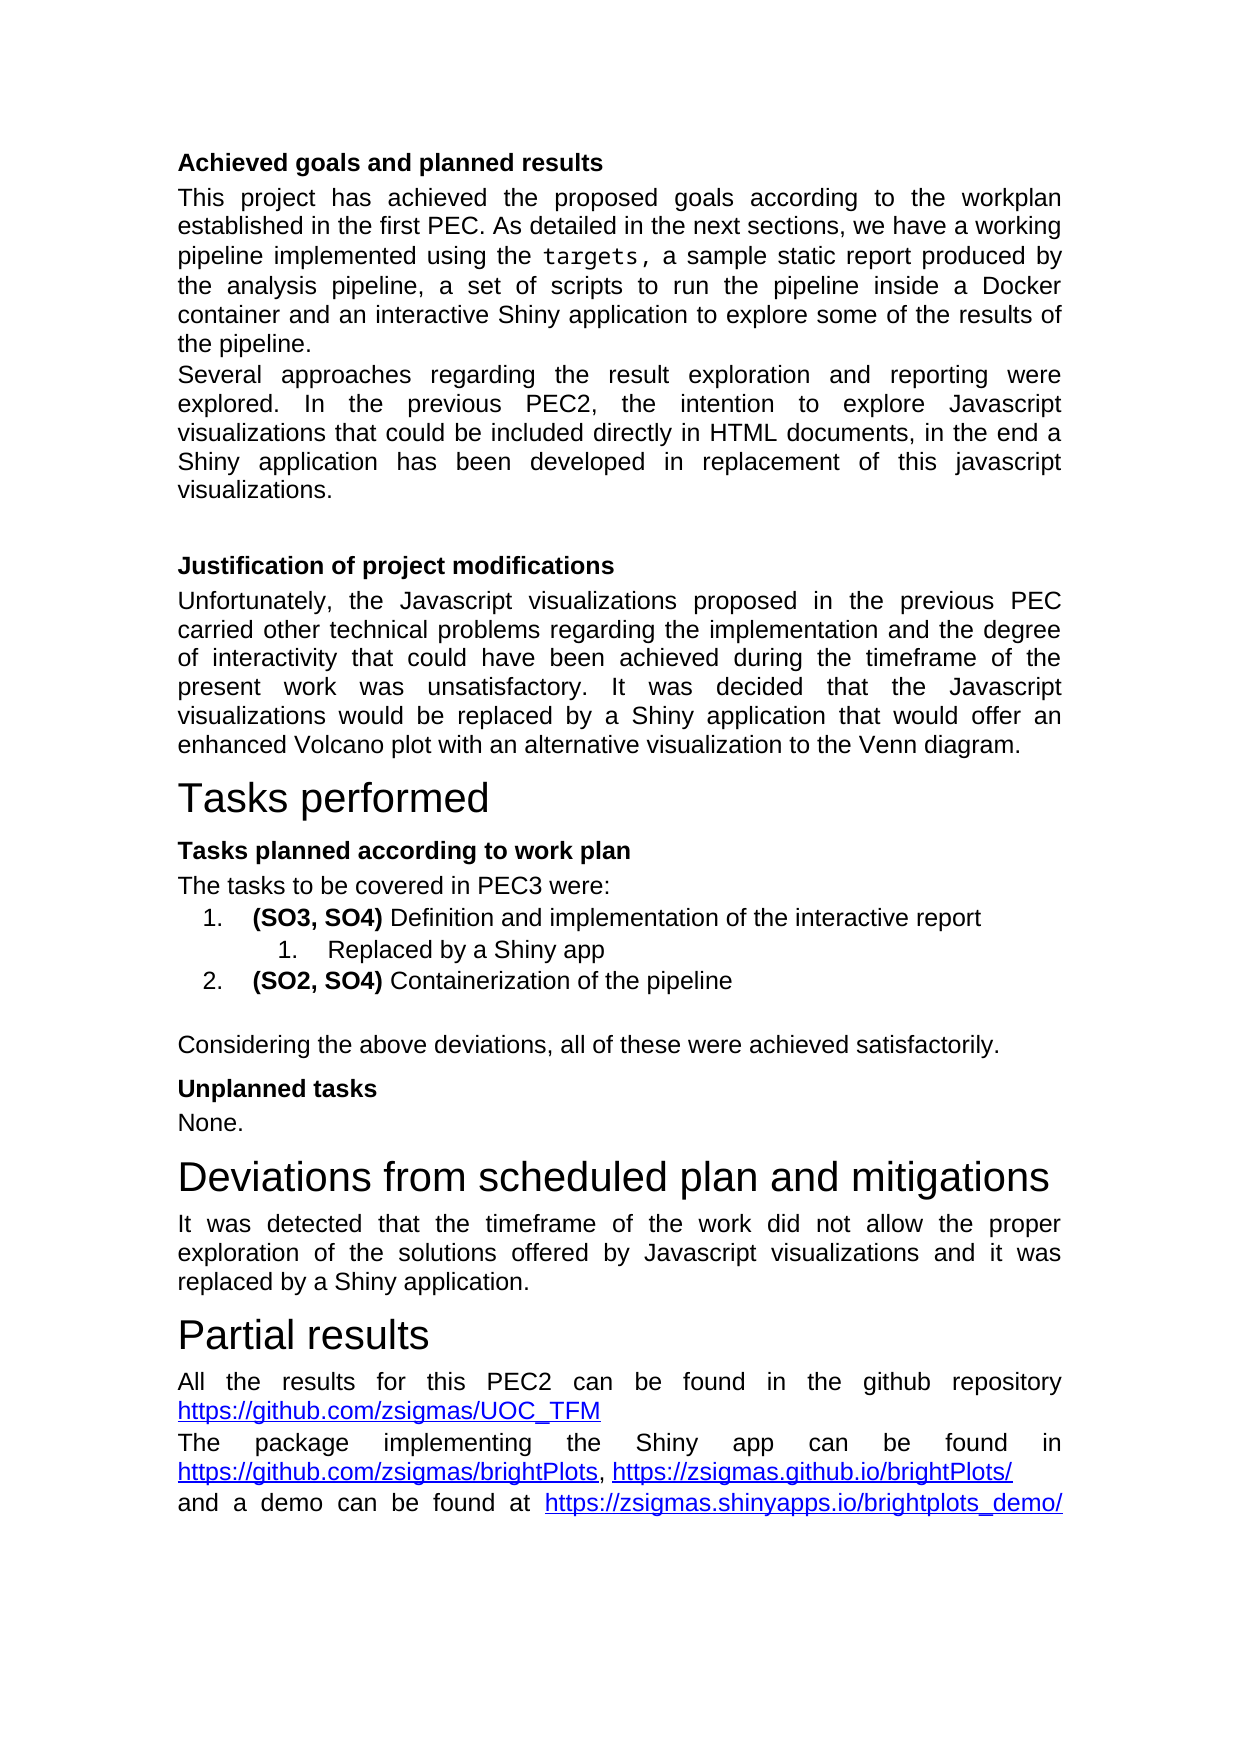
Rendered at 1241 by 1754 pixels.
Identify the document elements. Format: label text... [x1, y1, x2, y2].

subtitle Justification of project modifications [177, 551, 1063, 580]
subtitle Tasks planned according to work plan [177, 836, 1063, 865]
subtitle Unplanned tasks [177, 1074, 1063, 1102]
subtitle Partial results [177, 1310, 1063, 1358]
subtitle Achieved goals and planned results [177, 148, 1063, 176]
text Unfortunately, the Javascript visualizations proposed in the previous PEC carried other technical problems regarding the implementation and the degree of interactivity that could have been achieved during the timeframe of the present work was unsatisfactory. It was decided that the Javascript visualizations would be replaced by a Shiny application that would offer an enhanced Volcano plot with an alternative visualization to the Venn diagram. [177, 586, 1063, 758]
list (SO3, SO4) Definition and implementation of the interactive report [202, 903, 1063, 932]
list (SO2, SO4) Containerization of the pipeline [202, 966, 1063, 995]
text The package implementing the Shiny app can be found in https://github.com/zsigmas/brightPlots, https://zsigmas.github.io/brightPlots/ [177, 1428, 1063, 1485]
text The tasks to be covered in PEC3 were: [177, 871, 1063, 900]
text Considering the above deviations, all of these were achieved satisfactorily. [177, 1030, 1063, 1059]
text All the results for this PEC2 can be found in the github repository https://github.com/zsigmas/UOC_TFM [177, 1367, 1063, 1425]
list Replaced by a Shiny app [277, 934, 1063, 963]
text and a demo can be found at https://zsigmas.shinyapps.io/brightplots_demo/ [177, 1488, 1063, 1546]
text None. [177, 1108, 1063, 1137]
text It was detected that the timeframe of the work did not allow the proper exploration of the solutions offered by Javascript visualizations and it was replaced by a Shiny application. [177, 1209, 1063, 1295]
text This project has achieved the proposed goals according to the workplan established in the first PEC. As detailed in the next sections, we have a working pipeline implemented using the targets, a sample static report produced by the analysis pipeline, a set of scripts to run the pipeline inside a Docker container and an interactive Shiny application to explore some of the results of the pipeline. [177, 182, 1063, 357]
text Several approaches regarding the result exploration and reporting were explored. In the previous PEC2, the intention to explore Javascript visualizations that could be included directly in HTML documents, in the end a Shiny application has been developed in replacement of this javascript visualizations. [177, 361, 1063, 504]
subtitle Deviations from scheduled plan and mitigations [177, 1152, 1063, 1200]
subtitle Tasks performed [177, 773, 1063, 821]
